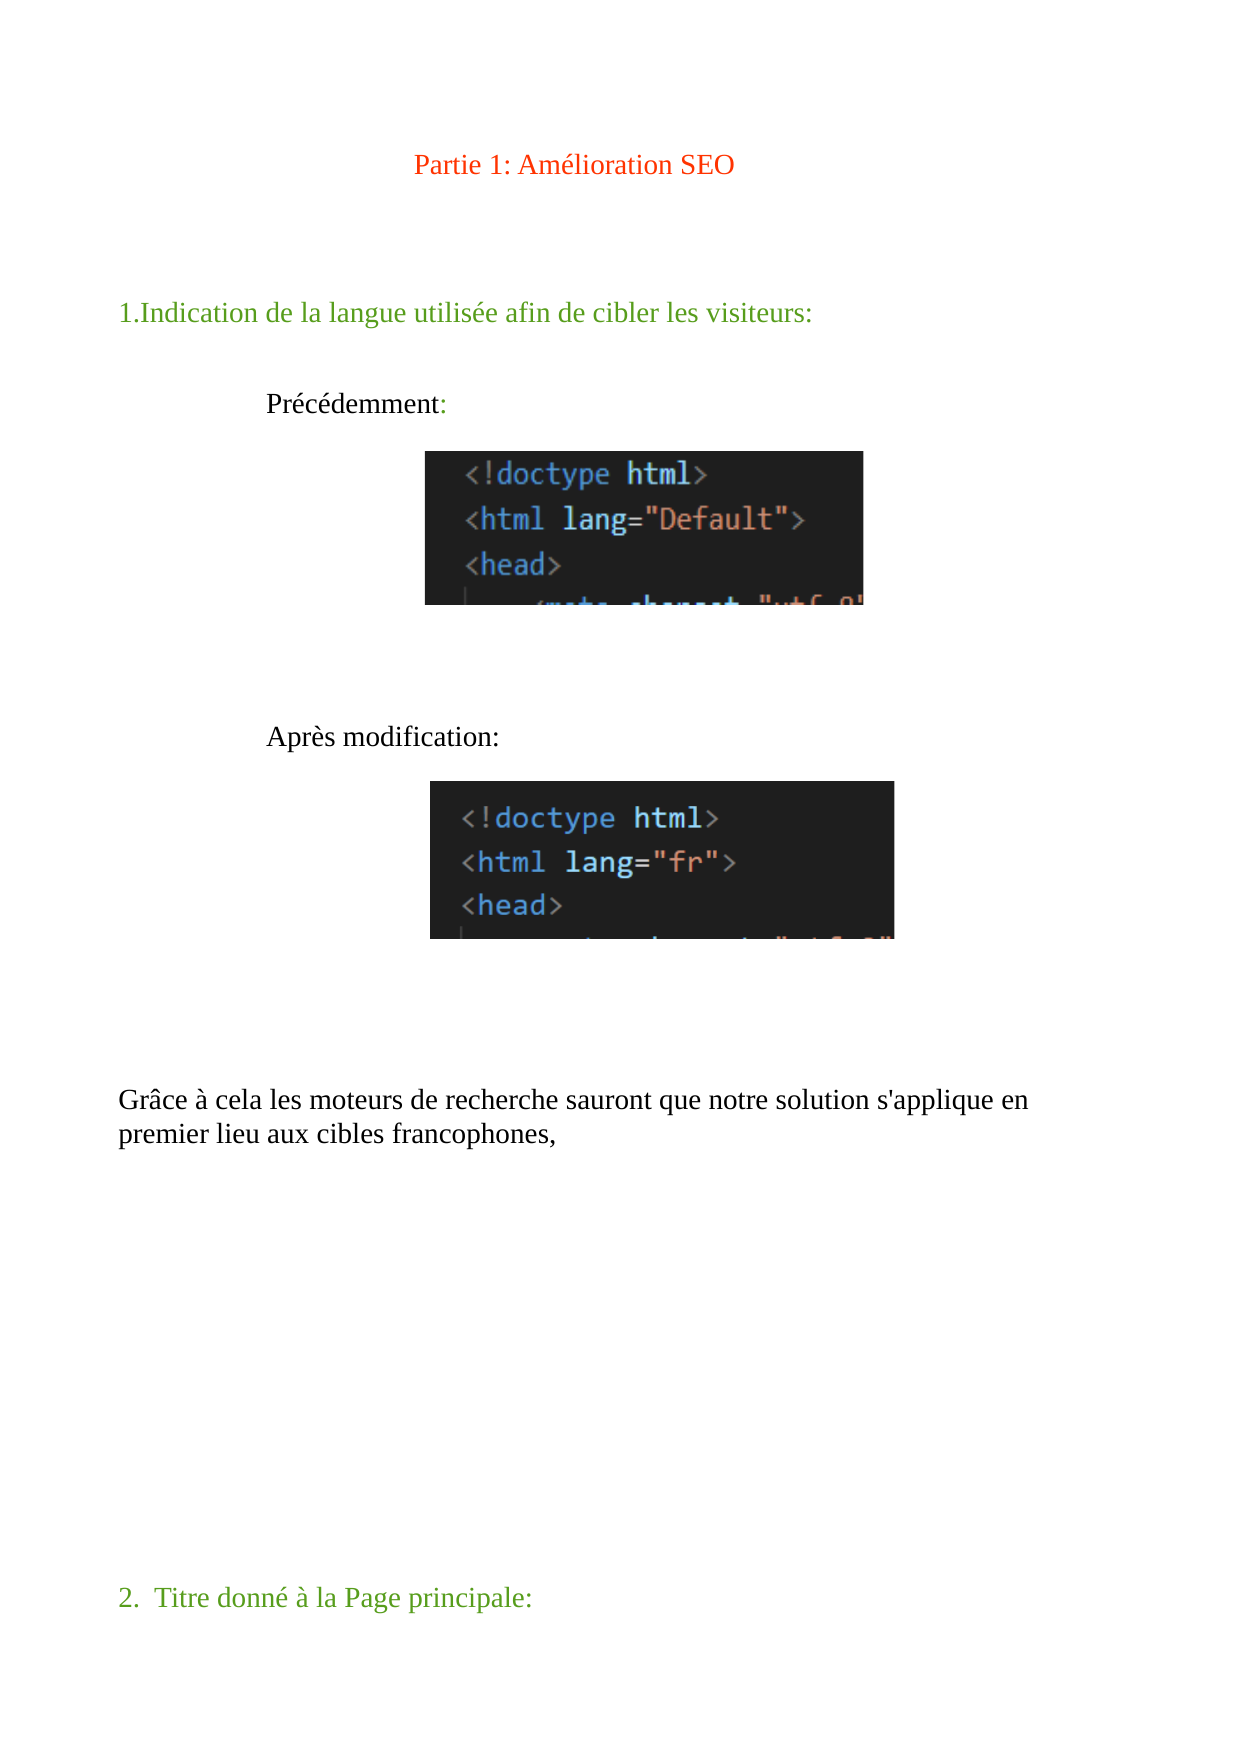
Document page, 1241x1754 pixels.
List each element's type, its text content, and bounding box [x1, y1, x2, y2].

text Partie 1: Amélioration SEO [118, 147, 1122, 180]
text Grâce à cela les moteurs de recherche sauront que notre solution s'applique en premier lieu aux cibles francophones, [118, 1082, 1122, 1149]
picture [424, 451, 864, 605]
text Après modification: [118, 719, 1122, 753]
text Précédemment: [118, 386, 1122, 420]
text 2. Titre donné à la Page principale: [118, 1581, 1122, 1614]
text 1.Indication de la langue utilisée afin de cibler les visiteurs: [118, 295, 1122, 329]
picture [430, 781, 895, 939]
